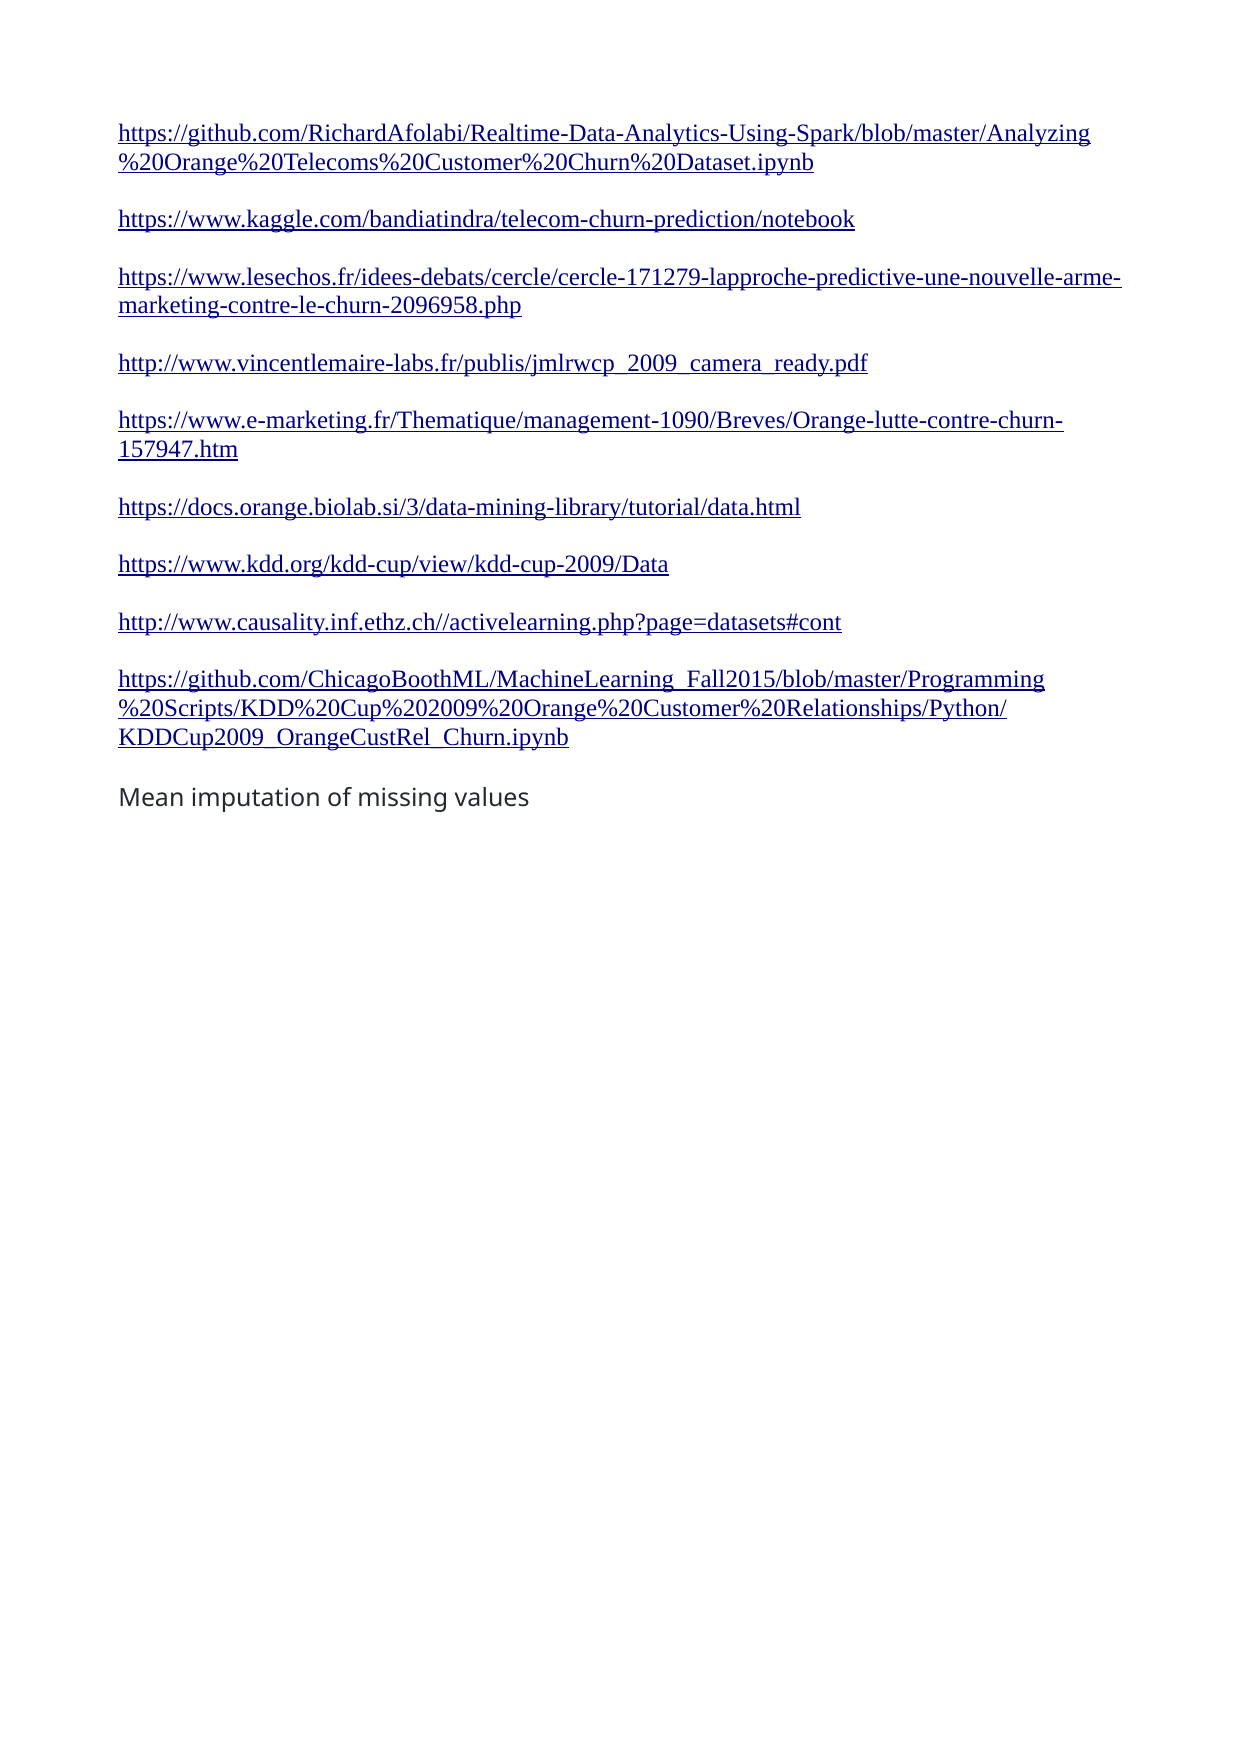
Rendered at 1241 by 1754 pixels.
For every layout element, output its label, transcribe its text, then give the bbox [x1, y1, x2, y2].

text https://github.com/ChicagoBoothML/MachineLearning_Fall2015/blob/master/Programming%20Scripts/KDD%20Cup%202009%20Orange%20Customer%20Relationships/Python/KDDCup2009_OrangeCustRel_Churn.ipynb [118, 664, 1122, 751]
text http://www.vincentlemaire-labs.fr/publis/jmlrwcp_2009_camera_ready.pdf [118, 348, 1122, 377]
text https://docs.orange.biolab.si/3/data-mining-library/tutorial/data.html [118, 492, 1122, 521]
text Mean imputation of missing values [118, 779, 1122, 813]
text https://www.lesechos.fr/idees-debats/cercle/cercle-171279-lapproche-predictive-une-nouvelle-arme- [118, 262, 1122, 287]
text https://www.kaggle.com/bandiatindra/telecom-churn-prediction/notebook [118, 204, 1122, 233]
text https://www.kdd.org/kdd-cup/view/kdd-cup-2009/Data [118, 549, 1122, 578]
text https://www.e-marketing.fr/Thematique/management-1090/Breves/Orange-lutte-contre-churn-157947.htm [118, 406, 1122, 463]
text https://github.com/RichardAfolabi/Realtime-Data-Analytics-Using-Spark/blob/master/Analyzing%20Orange%20Telecoms%20Customer%20Churn%20Dataset.ipynb [118, 118, 1122, 176]
text http://www.causality.inf.ethz.ch//activelearning.php?page=datasets#cont [118, 607, 1122, 636]
text marketing-contre-le-churn-2096958.php [118, 288, 1122, 319]
